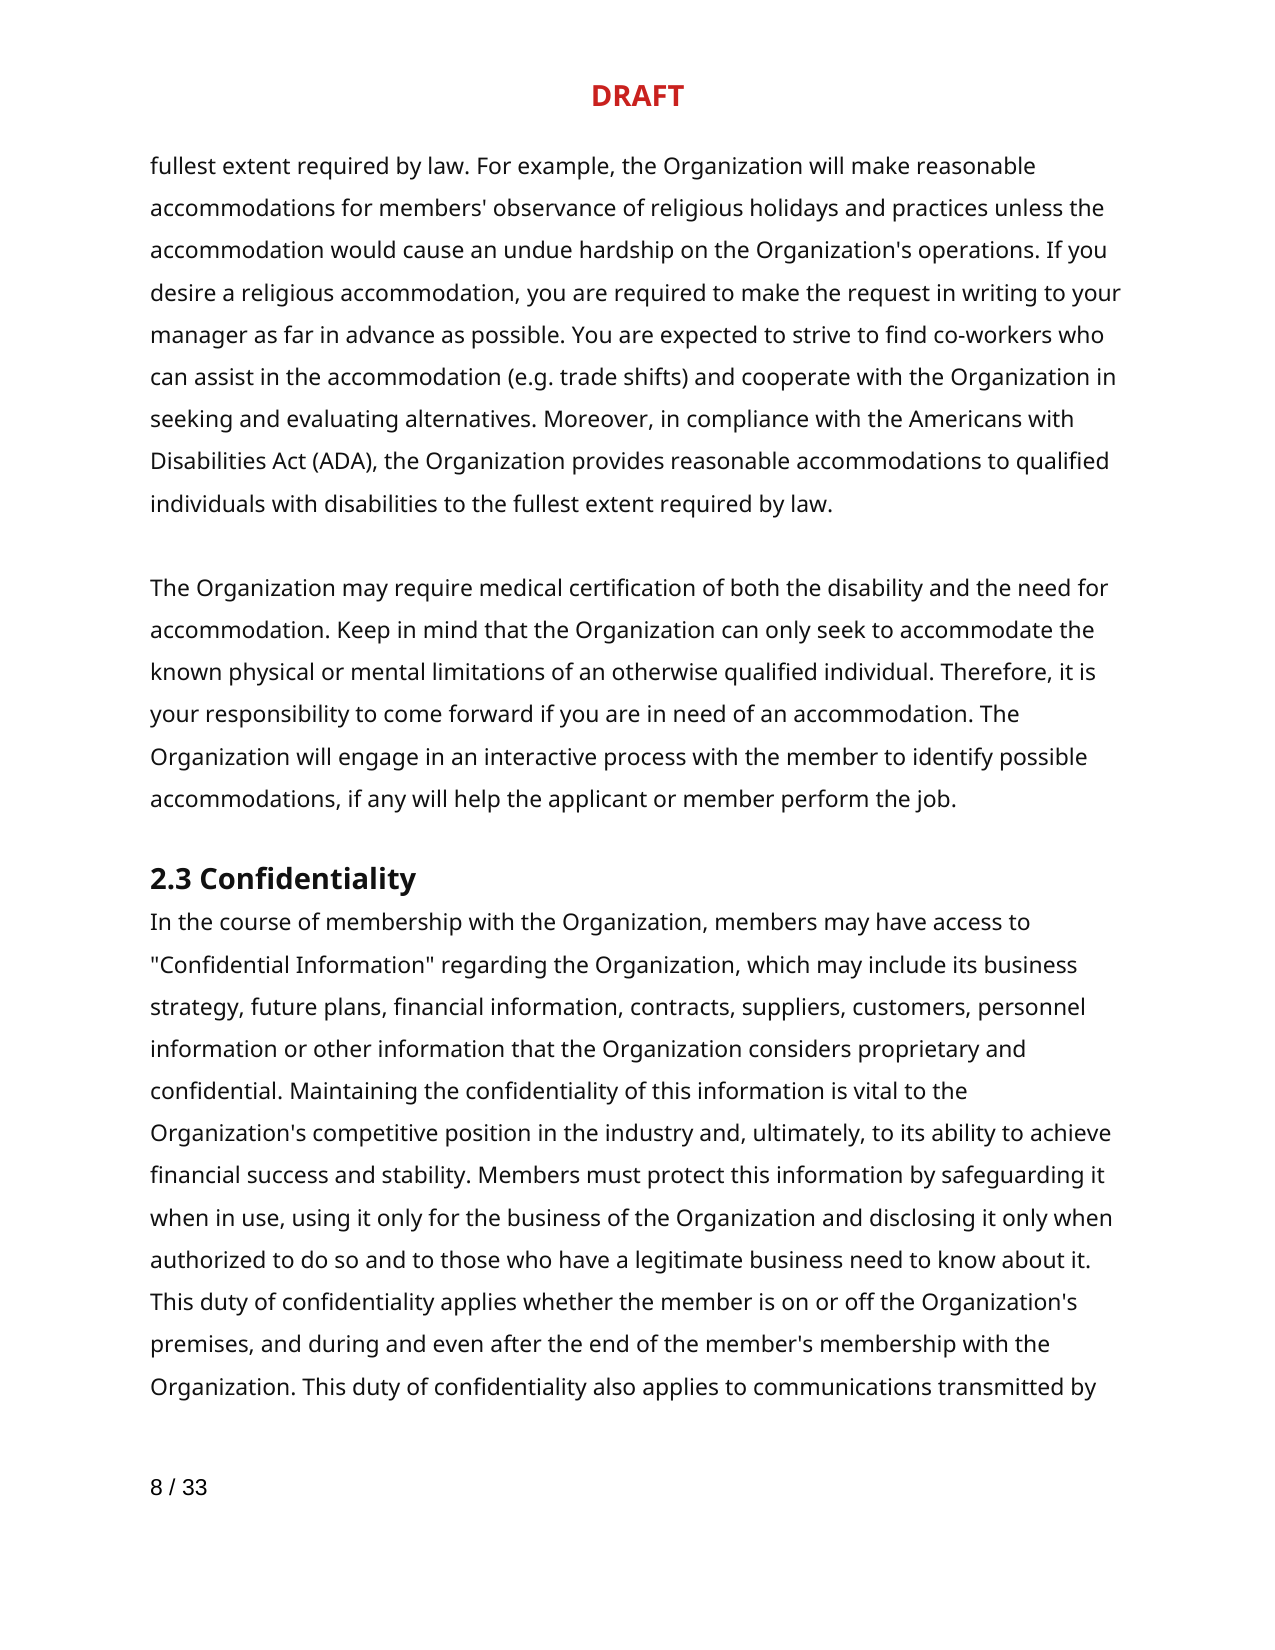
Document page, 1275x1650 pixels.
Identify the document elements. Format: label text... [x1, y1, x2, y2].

text The Organization may require medical certification of both the disability and the need for accommodation. Keep in mind that the Organization can only seek to accommodate the known physical or mental limitations of an otherwise qualified individual. Therefore, it is your responsibility to come forward if you are in need of an accommodation. The Organization will engage in an interactive process with the member to identify possible accommodations, if any will help the applicant or member perform the job. [150, 572, 1125, 814]
text In the course of membership with the Organization, members may have access to "Confidential Information" regarding the Organization, which may include its business strategy, future plans, financial information, contracts, suppliers, customers, personnel information or other information that the Organization considers proprietary and confidential. Maintaining the confidentiality of this information is vital to the Organization's competitive position in the industry and, ultimately, to its ability to achieve financial success and stability. Members must protect this information by safeguarding it when in use, using it only for the business of the Organization and disclosing it only when authorized to do so and to those who have a legitimate business need to know about it. This duty of confidentiality applies whether the member is on or off the Organization's premises, and during and even after the end of the member's membership with the Organization. This duty of confidentiality also applies to communications transmitted by [150, 906, 1125, 1402]
subtitle 2.3 Confidentiality [150, 858, 1125, 898]
text fullest extent required by law. For example, the Organization will make reasonable accommodations for members' observance of religious holidays and practices unless the accommodation would cause an undue hardship on the Organization's operations. If you desire a religious accommodation, you are required to make the request in writing to your manager as far in advance as possible. You are expected to strive to find co-workers who can assist in the accommodation (e.g. trade shifts) and cooperate with the Organization in seeking and evaluating alternatives. Moreover, in compliance with the Americans with Disabilities Act (ADA), the Organization provides reasonable accommodations to qualified individuals with disabilities to the fullest extent required by law. [150, 150, 1125, 519]
